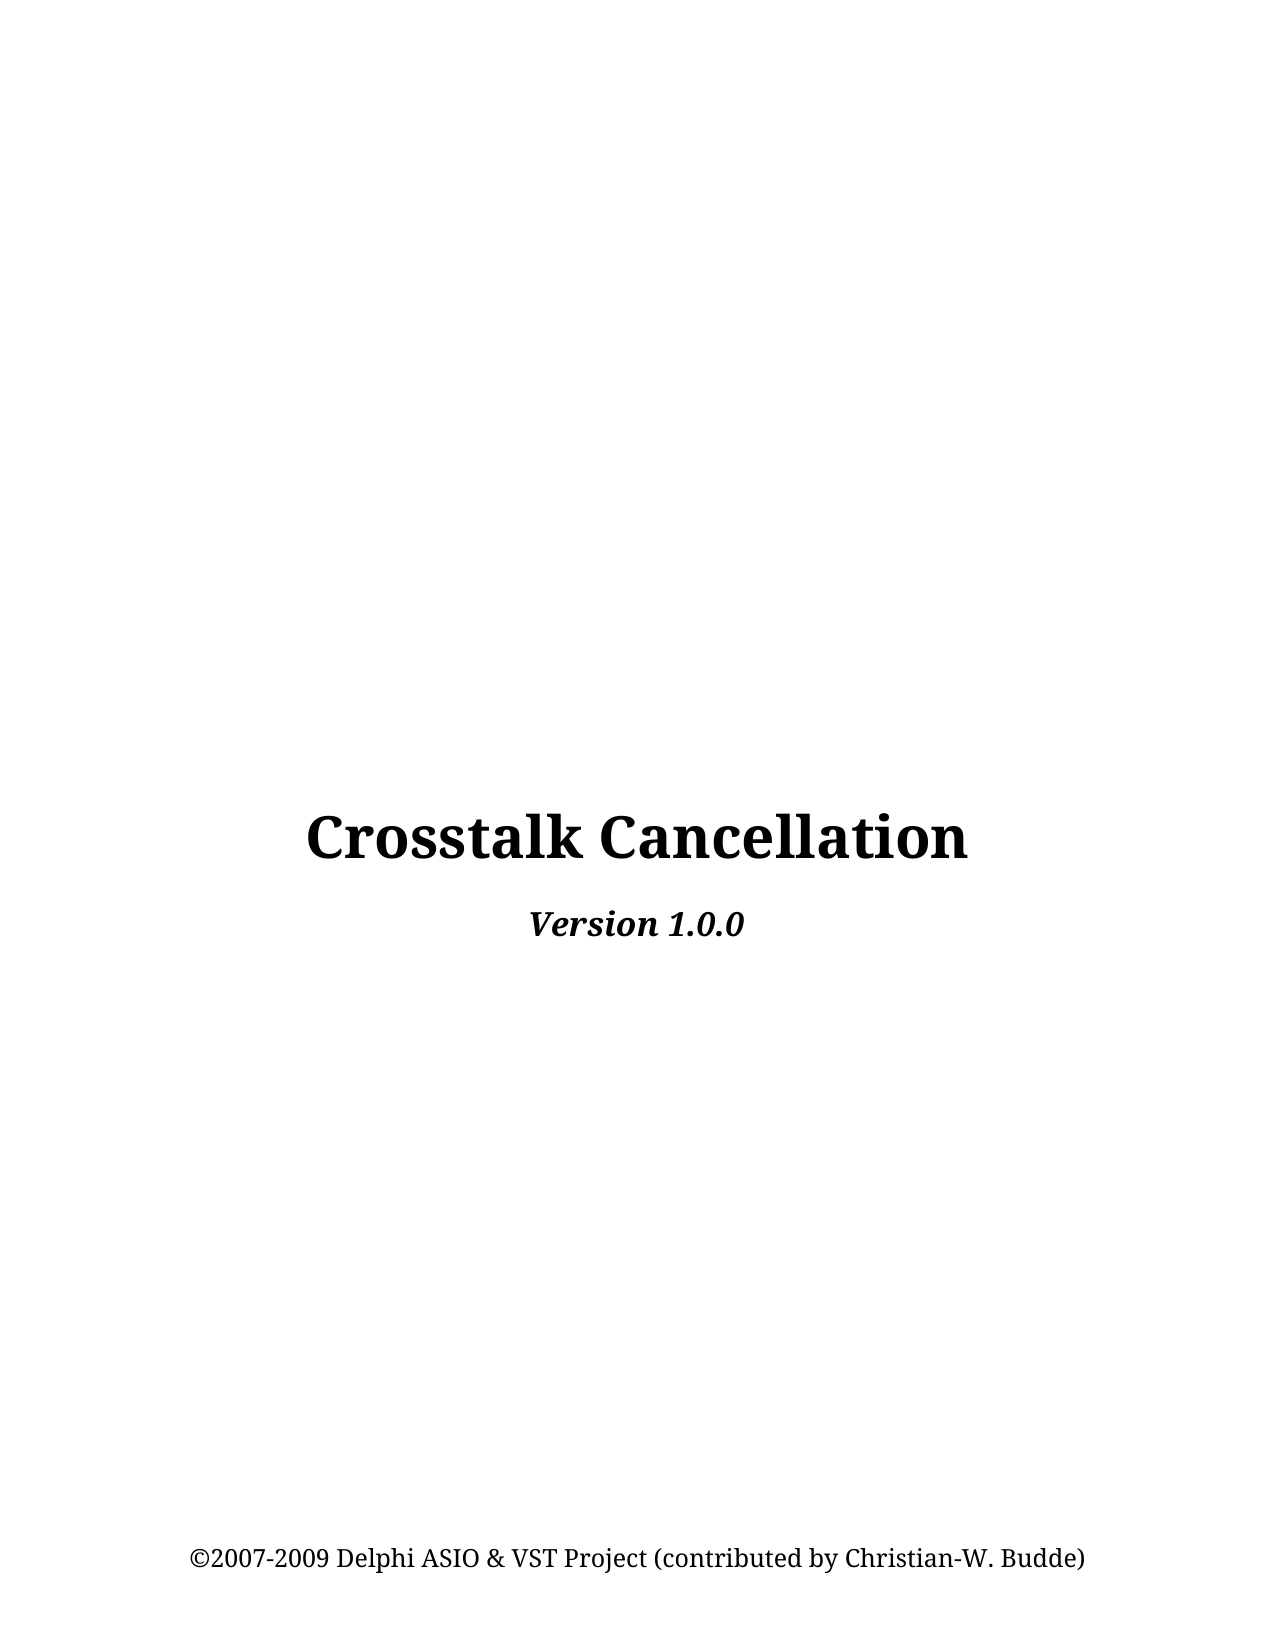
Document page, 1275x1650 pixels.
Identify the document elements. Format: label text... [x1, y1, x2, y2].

subtitle Version 1.0.0 [148, 901, 1127, 946]
title Crosstalk Cancellation [148, 797, 1127, 876]
